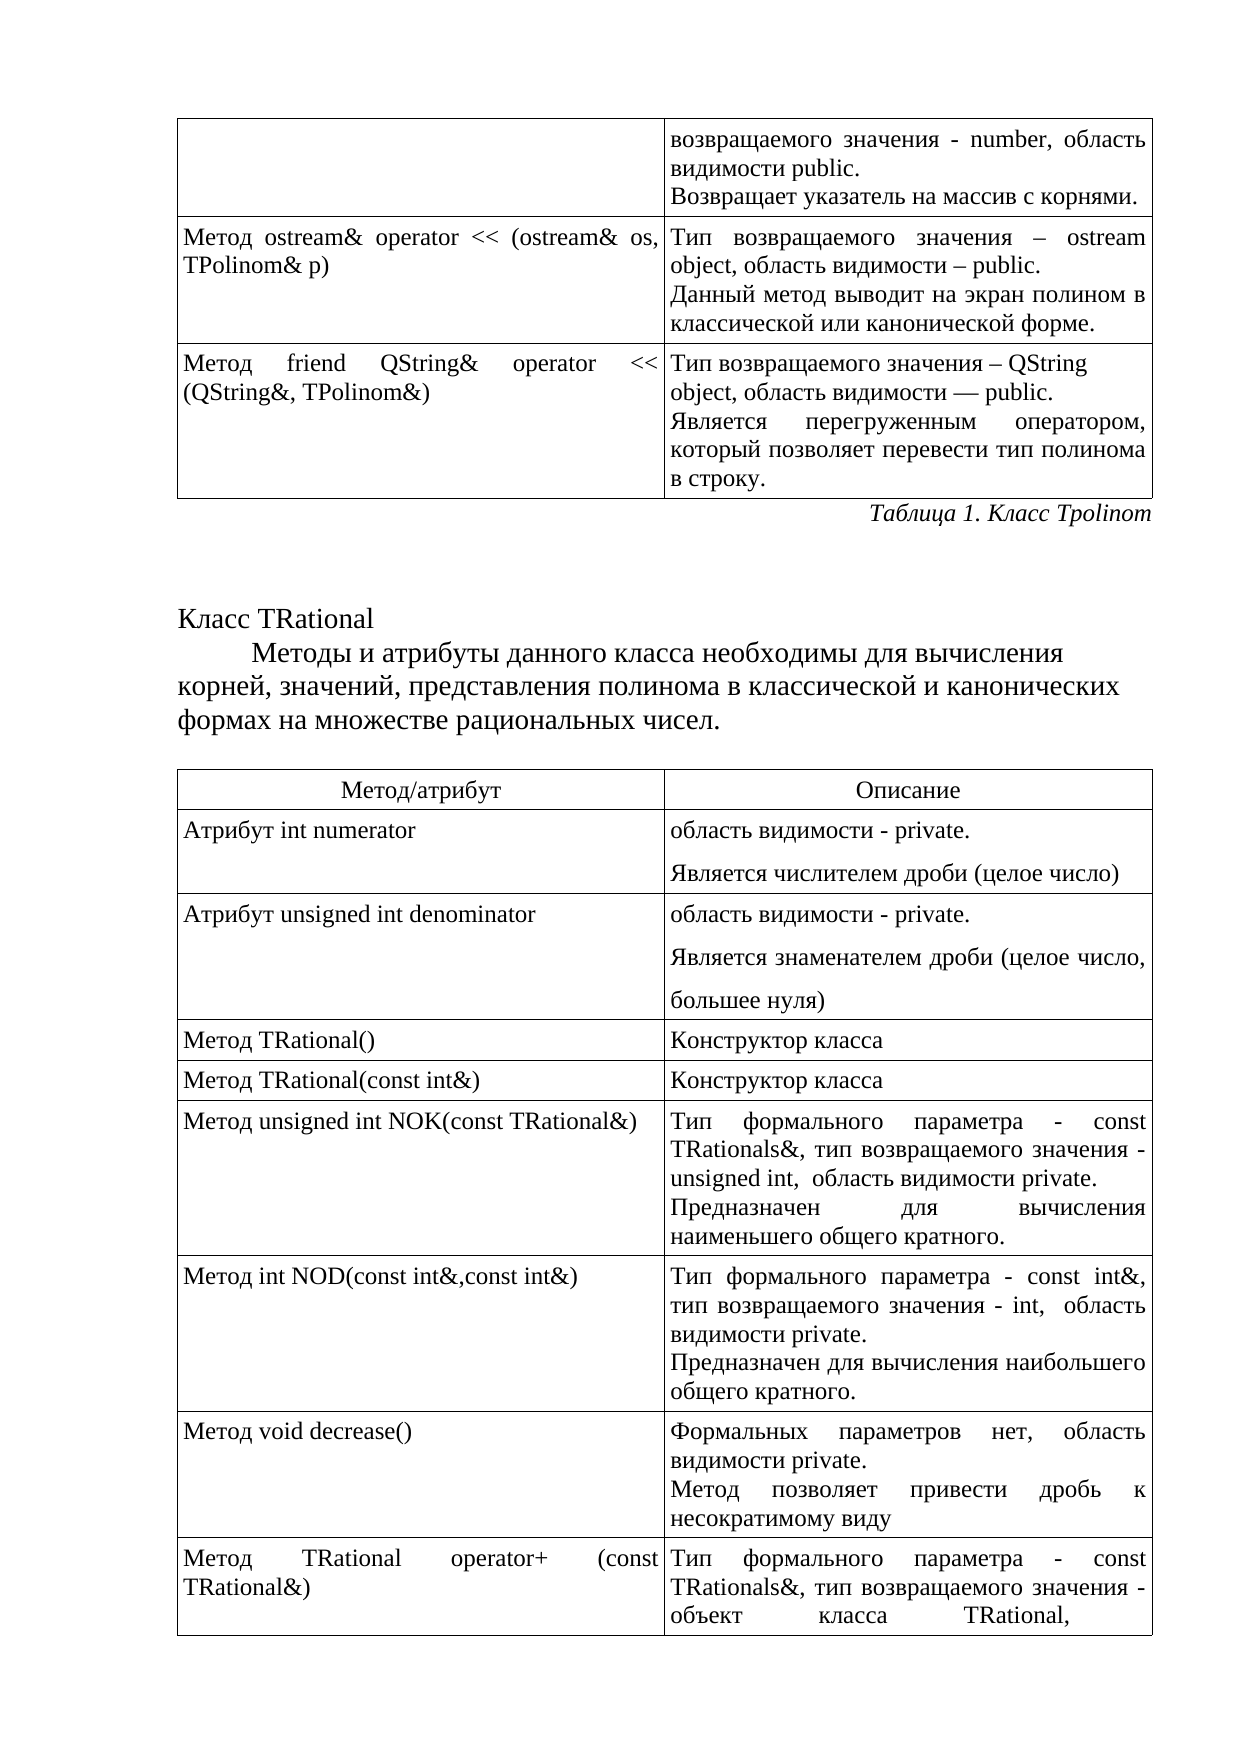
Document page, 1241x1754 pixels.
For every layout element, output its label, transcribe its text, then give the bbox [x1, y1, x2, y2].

table_cell возвращаемого значения - number, область видимости public. Возвращает указатель на массив с корнями. [665, 119, 1152, 216]
table_cell область видимости - private. Является знаменателем дроби (целое число, большее нуля) [665, 894, 1152, 1019]
table_cell Тип возвращаемого значения – ostream object, область видимости – public. Данный метод выводит на экран полином в классической или канонической форме. [665, 217, 1152, 342]
table_cell Атрибут int numerator [178, 810, 664, 893]
table_cell Конструктор класса [665, 1020, 1152, 1060]
table_cell Конструктор класса [665, 1061, 1152, 1100]
table_cell Метод TRational() [178, 1020, 664, 1060]
table_cell Метод unsigned int NOK(const TRational&) [178, 1101, 664, 1255]
table_header Описание [665, 770, 1152, 809]
table_header Метод/атрибут [178, 770, 664, 809]
table_cell [178, 119, 664, 216]
table_cell Тип формального параметра - const int&, тип возвращаемого значения - int, область видимости private. Предназначен для вычисления наибольшего общего кратного. [665, 1256, 1152, 1411]
table_cell Атрибут unsigned int denominator [178, 894, 664, 1019]
table_cell Тип формального параметра - const TRationals&, тип возвращаемого значения - unsigned int, область видимости private. Предназначен для вычисления наименьшего общего кратного. [665, 1101, 1152, 1255]
text Методы и атрибуты данного класса необходимы для вычисления корней, значений, представления полинома в классической и канонических формах на множестве рациональных чисел. [177, 635, 1152, 736]
table_cell Тип формального параметра - const TRationals&, тип возвращаемого значения - объект класса TRational, [665, 1538, 1152, 1635]
text Класс TRational [177, 601, 1152, 635]
text Таблица 1. Класс Tpolinom [177, 499, 1152, 527]
table_cell Метод ostream& operator << (ostream& os, TPolinom& p) [178, 217, 664, 342]
table_cell область видимости - private. Является числителем дроби (целое число) [665, 810, 1152, 893]
table_cell Метод TRational(const int&) [178, 1061, 664, 1100]
table_cell Метод friend QString& operator << (QString&, TPolinom&) [178, 344, 664, 498]
table_cell Метод int NOD(const int&,const int&) [178, 1256, 664, 1411]
table_cell Метод TRational operator+ (const TRational&) [178, 1538, 664, 1635]
table_cell Тип возвращаемого значения – QString object, область видимости — public. Является перегруженным оператором, который позволяет перевести тип полинома в строку. [665, 344, 1152, 498]
table_cell Метод void decrease() [178, 1412, 664, 1537]
table_cell Формальных параметров нет, область видимости private. Метод позволяет привести дробь к несократимому виду [665, 1412, 1152, 1537]
